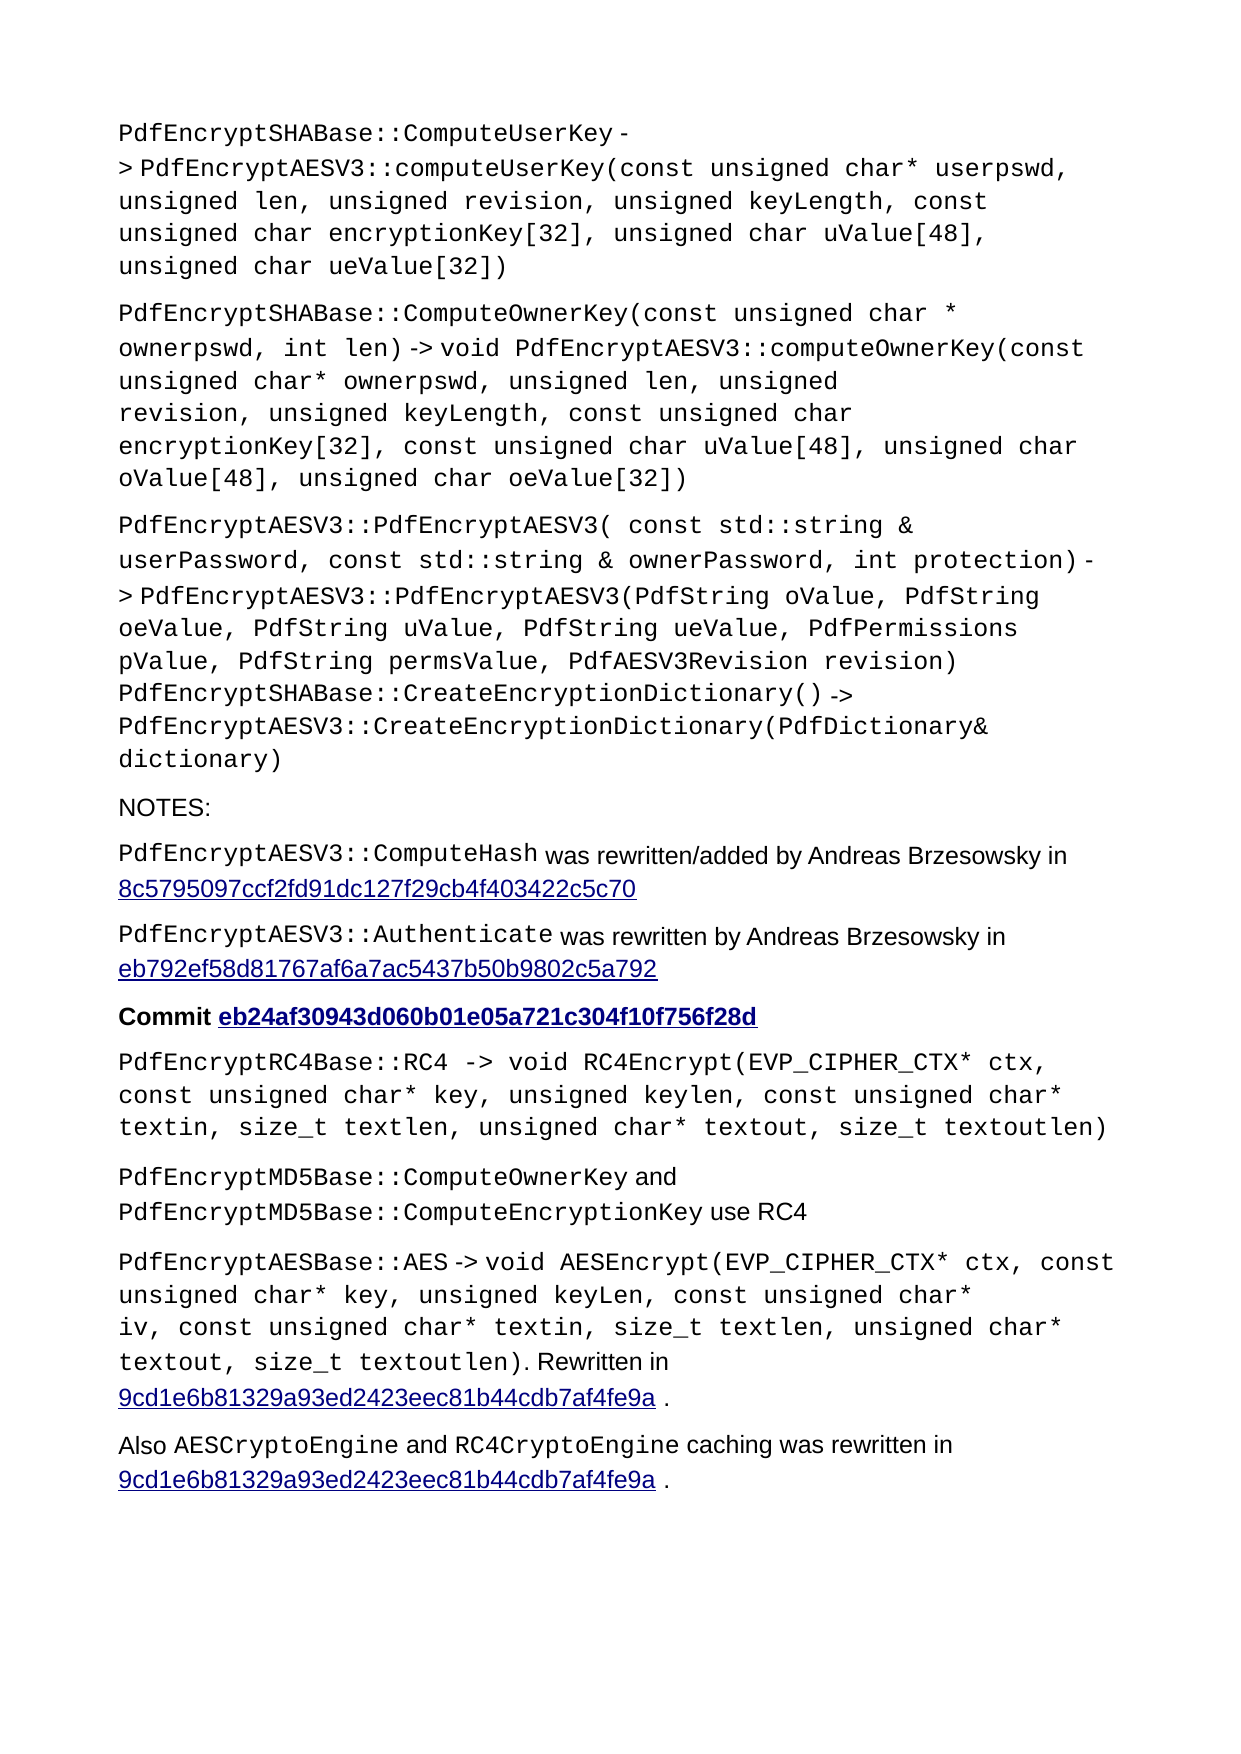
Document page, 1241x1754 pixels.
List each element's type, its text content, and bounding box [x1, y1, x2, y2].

text AESCryptoEngine and RC4CryptoEngine caching was rewritten in 9cd1e6b81329a93ed2423eec81b44cdb7af4fe9a . [118, 1430, 1122, 1494]
text PdfEncryptSHABase::CreateEncryptionDictionary() [118, 681, 823, 709]
text Also [118, 1431, 174, 1460]
text PdfEncryptAESV3::Authenticate [118, 922, 553, 950]
text PdfEncryptRC4Base::RC4 -> void RC4Encrypt(EVP_CIPHER_CTX* ctx, const unsigned char* key, unsigned keylen, const unsigned char* textin, size_t textlen, unsigned char* textout, size_t textoutlen) [118, 1050, 1122, 1143]
text PdfEncryptSHABase::ComputeOwnerKey(const unsigned char * ownerpswd, int len) -> void PdfEncryptAESV3::computeOwnerKey(const unsigned char* ownerpswd, unsigned len, unsigned revision, unsigned keyLength, const unsigned char encryptionKey[32], const unsigned char uValue[48], unsigned char oValue[48], unsigned char oeValue[32]) [118, 301, 1122, 494]
text NOTES: [118, 793, 1122, 822]
text PdfEncryptAESV3::PdfEncryptAESV3( const std::string & userPassword, const std::string & ownerPassword, int protection) -> PdfEncryptAESV3::PdfEncryptAESV3(PdfString oValue, PdfString oeValue, PdfString uValue, PdfString ueValue, PdfPermissions pValue, PdfString permsValue, PdfAESV3Revision revision) [118, 513, 1122, 677]
text -> PdfEncryptAESV3::CreateEncryptionDictionary(PdfDictionary& dictionary) [118, 681, 1122, 774]
text PdfEncryptMD5Base::ComputeOwnerKey and PdfEncryptMD5Base::ComputeEncryptionKey use RC4 [118, 1162, 1122, 1228]
text Commit eb24af30943d060b01e05a721c304f10f756f28d [118, 1002, 1122, 1031]
text PdfEncryptSHABase::ComputeUserKey -> PdfEncryptAESV3::computeUserKey(const unsigned char* userpswd, unsigned len, unsigned revision, unsigned keyLength, const unsigned char encryptionKey[32], unsigned char uValue[48], unsigned char ueValue[32]) [118, 118, 1122, 282]
text was rewritten by Andreas Brzesowsky in eb792ef58d81767af6a7ac5437b50b9802c5a792 [118, 921, 1122, 983]
text was rewritten/added by Andreas Brzesowsky in 8c5795097ccf2fd91dc127f29cb4f403422c5c70 [118, 841, 1122, 903]
text PdfEncryptAESBase::AES -> void AESEncrypt(EVP_CIPHER_CTX* ctx, const unsigned char* key, unsigned keyLen, const unsigned char* iv, const unsigned char* textin, size_t textlen, unsigned char* textout, size_t textoutlen). Rewritten in 9cd1e6b81329a93ed2423eec81b44cdb7af4fe9a . [118, 1247, 1122, 1411]
text PdfEncryptAESV3::ComputeHash [118, 841, 538, 869]
